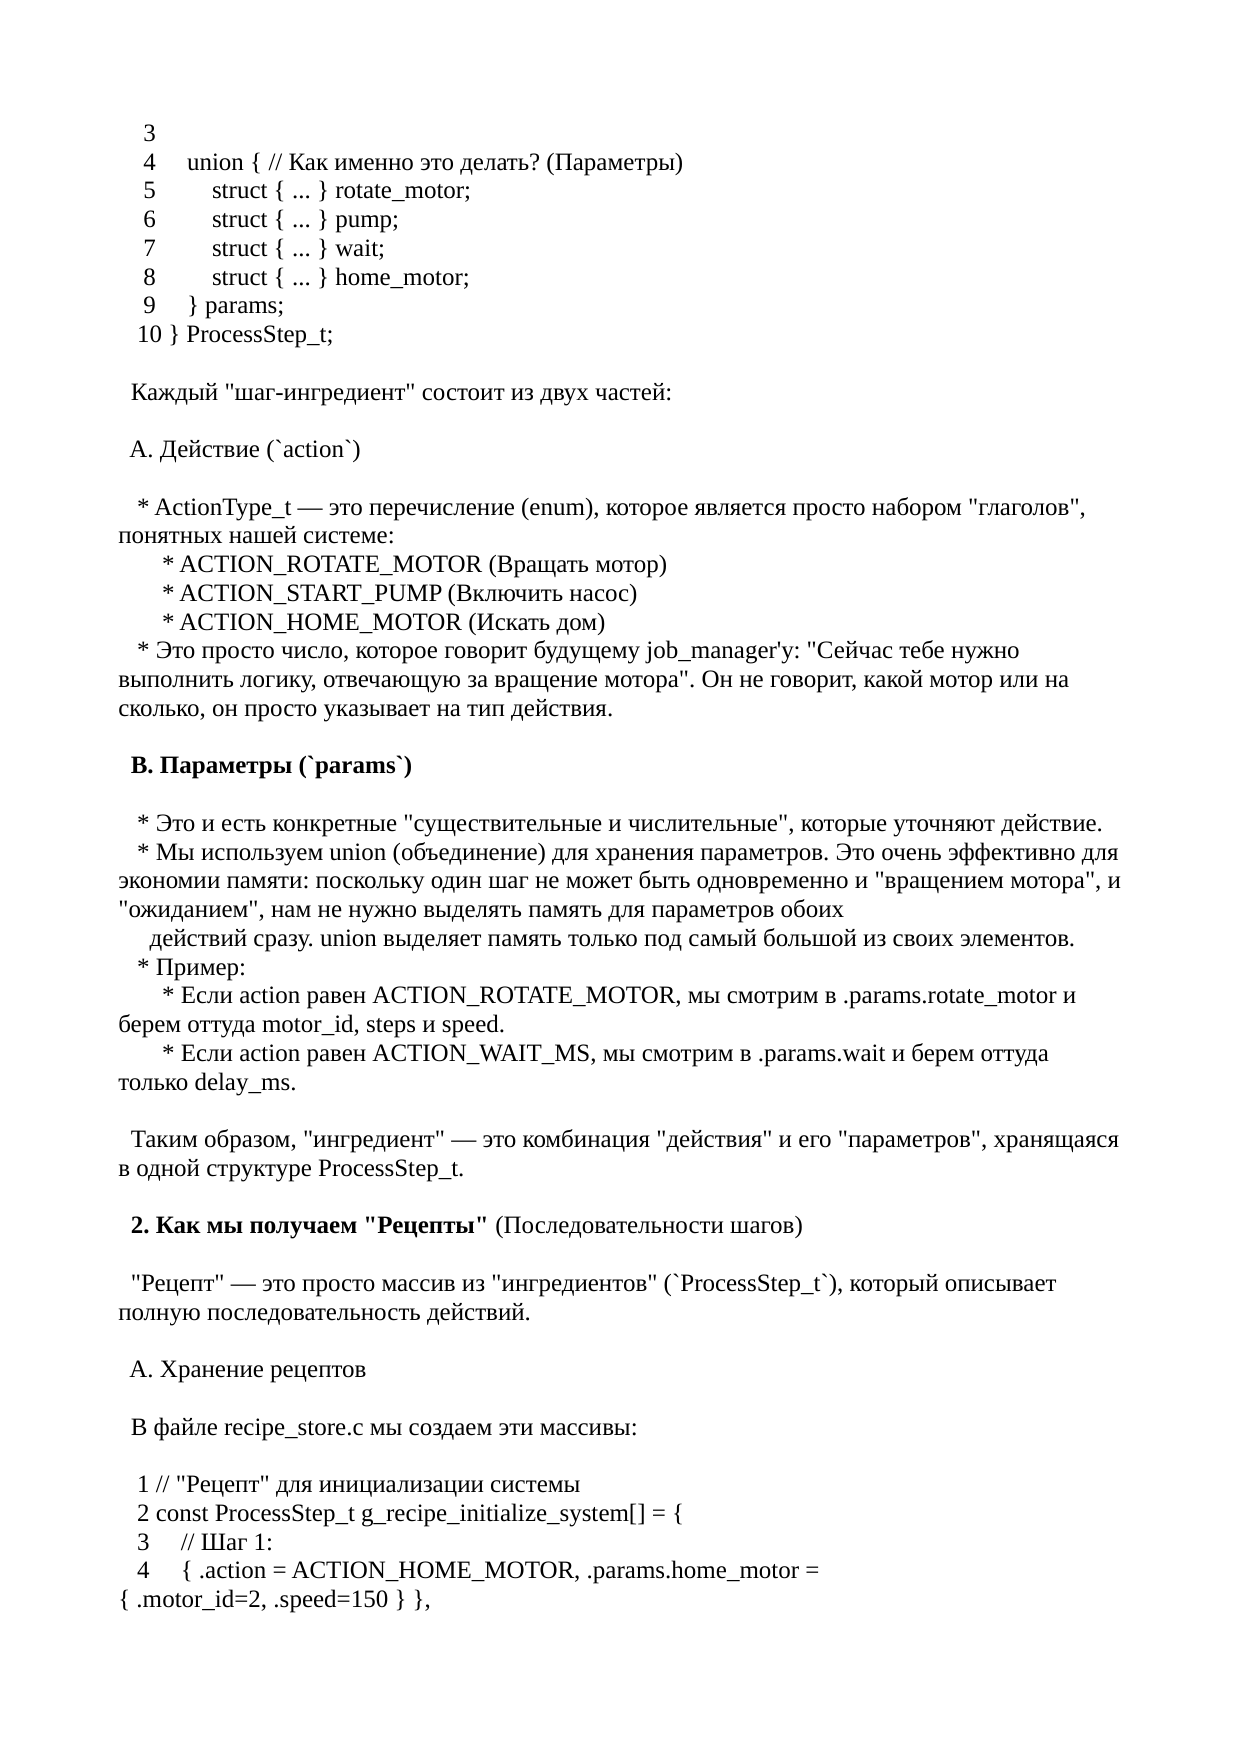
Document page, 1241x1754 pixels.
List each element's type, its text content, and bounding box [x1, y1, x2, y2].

text Каждый "шаг-ингредиент" состоит из двух частей: [118, 377, 1122, 406]
text "Рецепт" — это просто массив из "ингредиентов" (`ProcessStep_t`), который описывает полную последовательность действий. [118, 1268, 1122, 1326]
text 3 // Шаг 1: [118, 1527, 1122, 1556]
text * Если action равен ACTION_ROTATE_MOTOR, мы смотрим в .params.rotate_motor и берем оттуда motor_id, steps и speed. [118, 981, 1122, 1038]
text 7 struct { ... } wait; [118, 233, 1122, 262]
text * ActionType_t — это перечисление (enum), которое является просто набором "глаголов", понятных нашей системе: [118, 492, 1122, 549]
text * ACTION_ROTATE_MOTOR (Вращать мотор) [118, 549, 1122, 578]
text * Это просто число, которое говорит будущему job_manager'у: "Сейчас тебе нужно выполнить логику, отвечающую за вращение мотора". Он не говорит, какой мотор или на сколько, он просто указывает на тип действия. [118, 636, 1122, 722]
text действий сразу. union выделяет память только под самый большой из своих элементов. [118, 923, 1122, 952]
text Таким образом, "ингредиент" — это комбинация "действия" и его "параметров", хранящаяся в одной структуре ProcessStep_t. [118, 1124, 1122, 1182]
text 6 struct { ... } pump; [118, 204, 1122, 233]
text 2. Как мы получаем "Рецепты" (Последовательности шагов) [118, 1211, 1122, 1239]
text * Это и есть конкретные "существительные и числительные", которые уточняют действие. [118, 808, 1122, 837]
text * Мы используем union (объединение) для хранения параметров. Это очень эффективно для экономии памяти: поскольку один шаг не может быть одновременно и "вращением мотора", и "ожиданием", нам не нужно выделять память для параметров обоих [118, 837, 1122, 923]
text * ACTION_HOME_MOTOR (Искать дом) [118, 607, 1122, 636]
text 9 } params; [118, 291, 1122, 319]
text * Пример: [118, 952, 1122, 981]
text 10 } ProcessStep_t; [118, 319, 1122, 348]
text 3 [118, 118, 1122, 147]
text 8 struct { ... } home_motor; [118, 262, 1122, 291]
text 1 // "Рецепт" для инициализации системы [118, 1469, 1122, 1498]
text * ACTION_START_PUMP (Включить насос) [118, 578, 1122, 607]
text 4 union { // Как именно это делать? (Параметры) [118, 147, 1122, 176]
text В файле recipe_store.c мы создаем эти массивы: [118, 1412, 1122, 1441]
text 5 struct { ... } rotate_motor; [118, 176, 1122, 204]
text 4 { .action = ACTION_HOME_MOTOR, .params.home_motor = { .motor_id=2, .speed=150 } }, [118, 1556, 1122, 1613]
text A. Хранение рецептов [118, 1354, 1122, 1383]
text * Если action равен ACTION_WAIT_MS, мы смотрим в .params.wait и берем оттуда только delay_ms. [118, 1038, 1122, 1096]
text B. Параметры (`params`) [118, 751, 1122, 779]
text 2 const ProcessStep_t g_recipe_initialize_system[] = { [118, 1498, 1122, 1527]
text A. Действие (`action`) [118, 434, 1122, 463]
